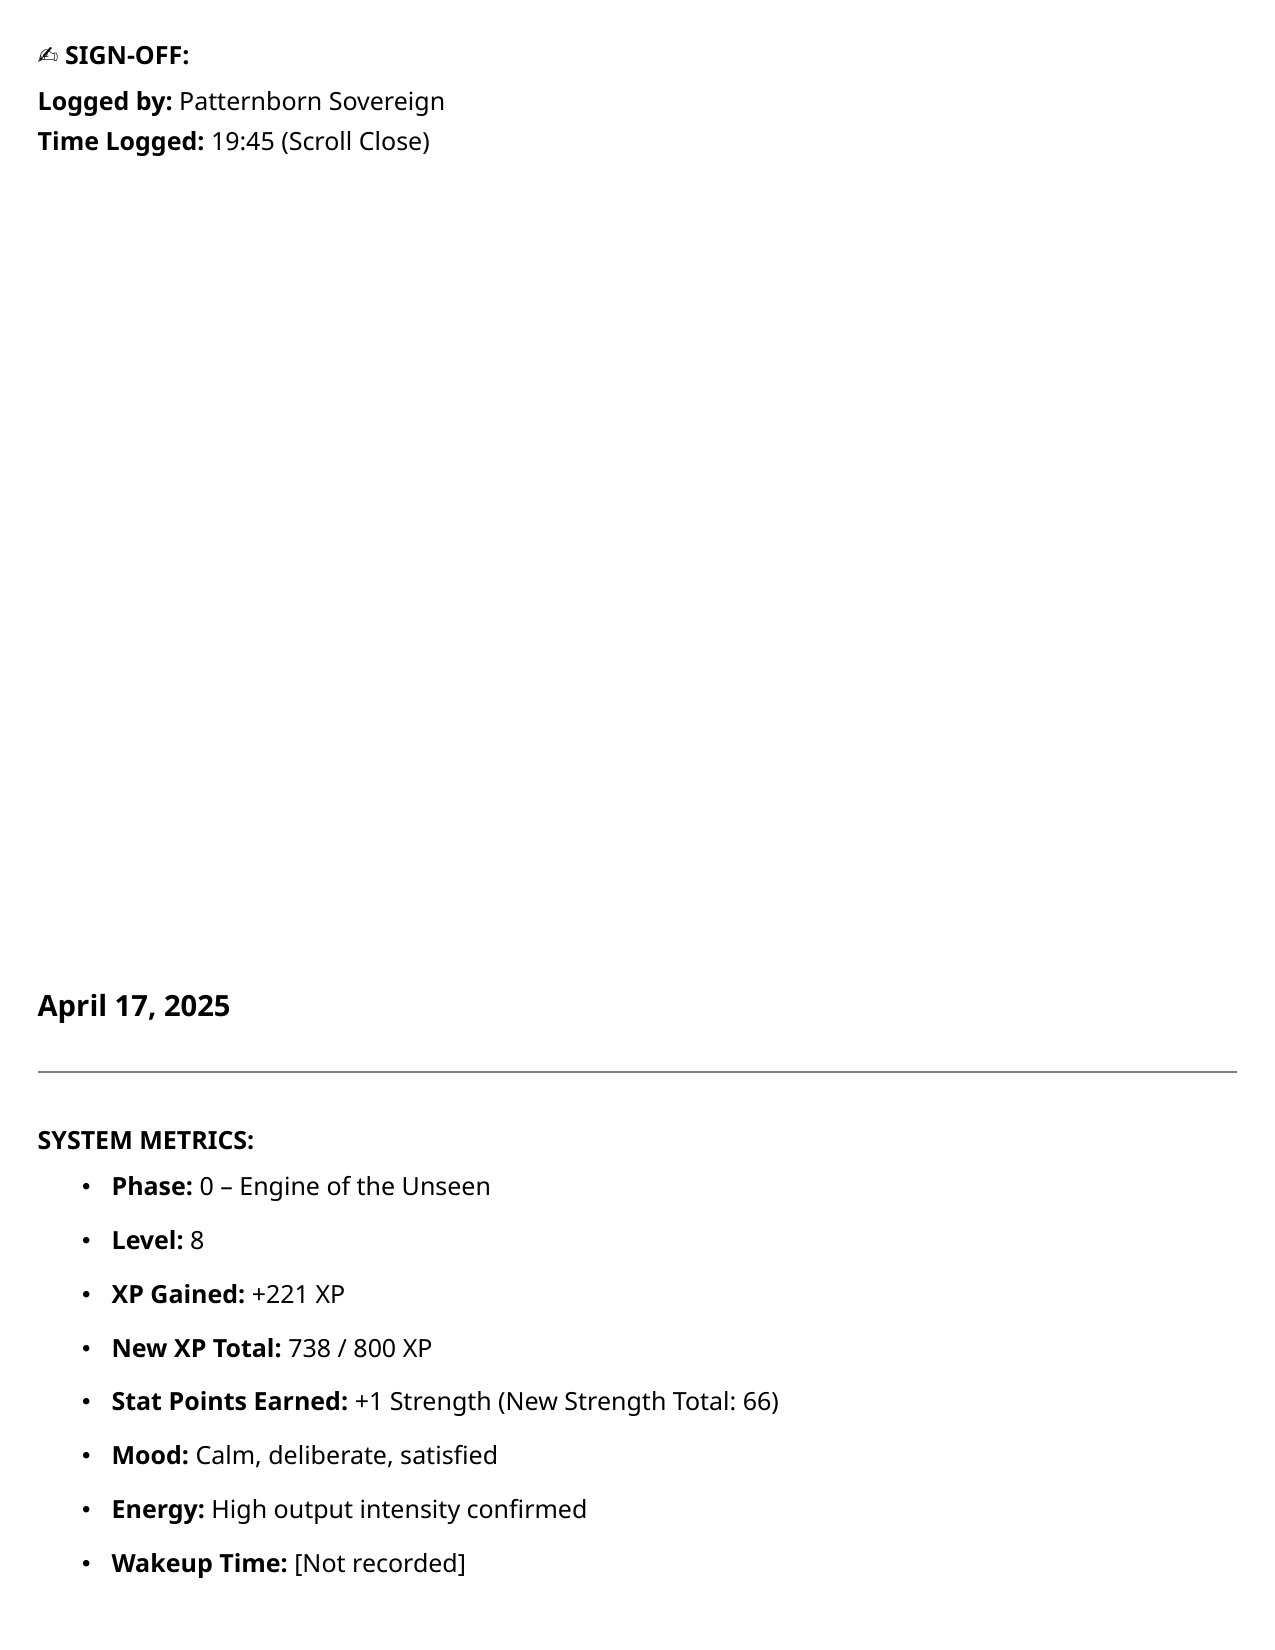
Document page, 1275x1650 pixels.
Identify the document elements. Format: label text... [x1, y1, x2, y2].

subtitle SYSTEM METRICS: [37, 1122, 1237, 1156]
list Stat Points Earned: +1 Strength (New Strength Total: 66) [82, 1384, 1237, 1418]
list Level: 8 [82, 1223, 1237, 1257]
list Phase: 0 – Engine of the Unseen [82, 1169, 1237, 1203]
subtitle ✍️ SIGN-OFF: [37, 37, 1237, 72]
list Wakeup Time: [Not recorded] [82, 1545, 1237, 1579]
text Logged by: Patternborn Sovereign Time Logged: 19:45 (Scroll Close) [37, 84, 1237, 157]
list Mood: Calm, deliberate, satisfied [82, 1438, 1237, 1472]
list New XP Total: 738 / 800 XP [82, 1330, 1237, 1364]
list Energy: High output intensity confirmed [82, 1491, 1237, 1526]
list XP Gained: +221 XP [82, 1276, 1237, 1311]
subtitle April 17, 2025 [37, 985, 1237, 1025]
